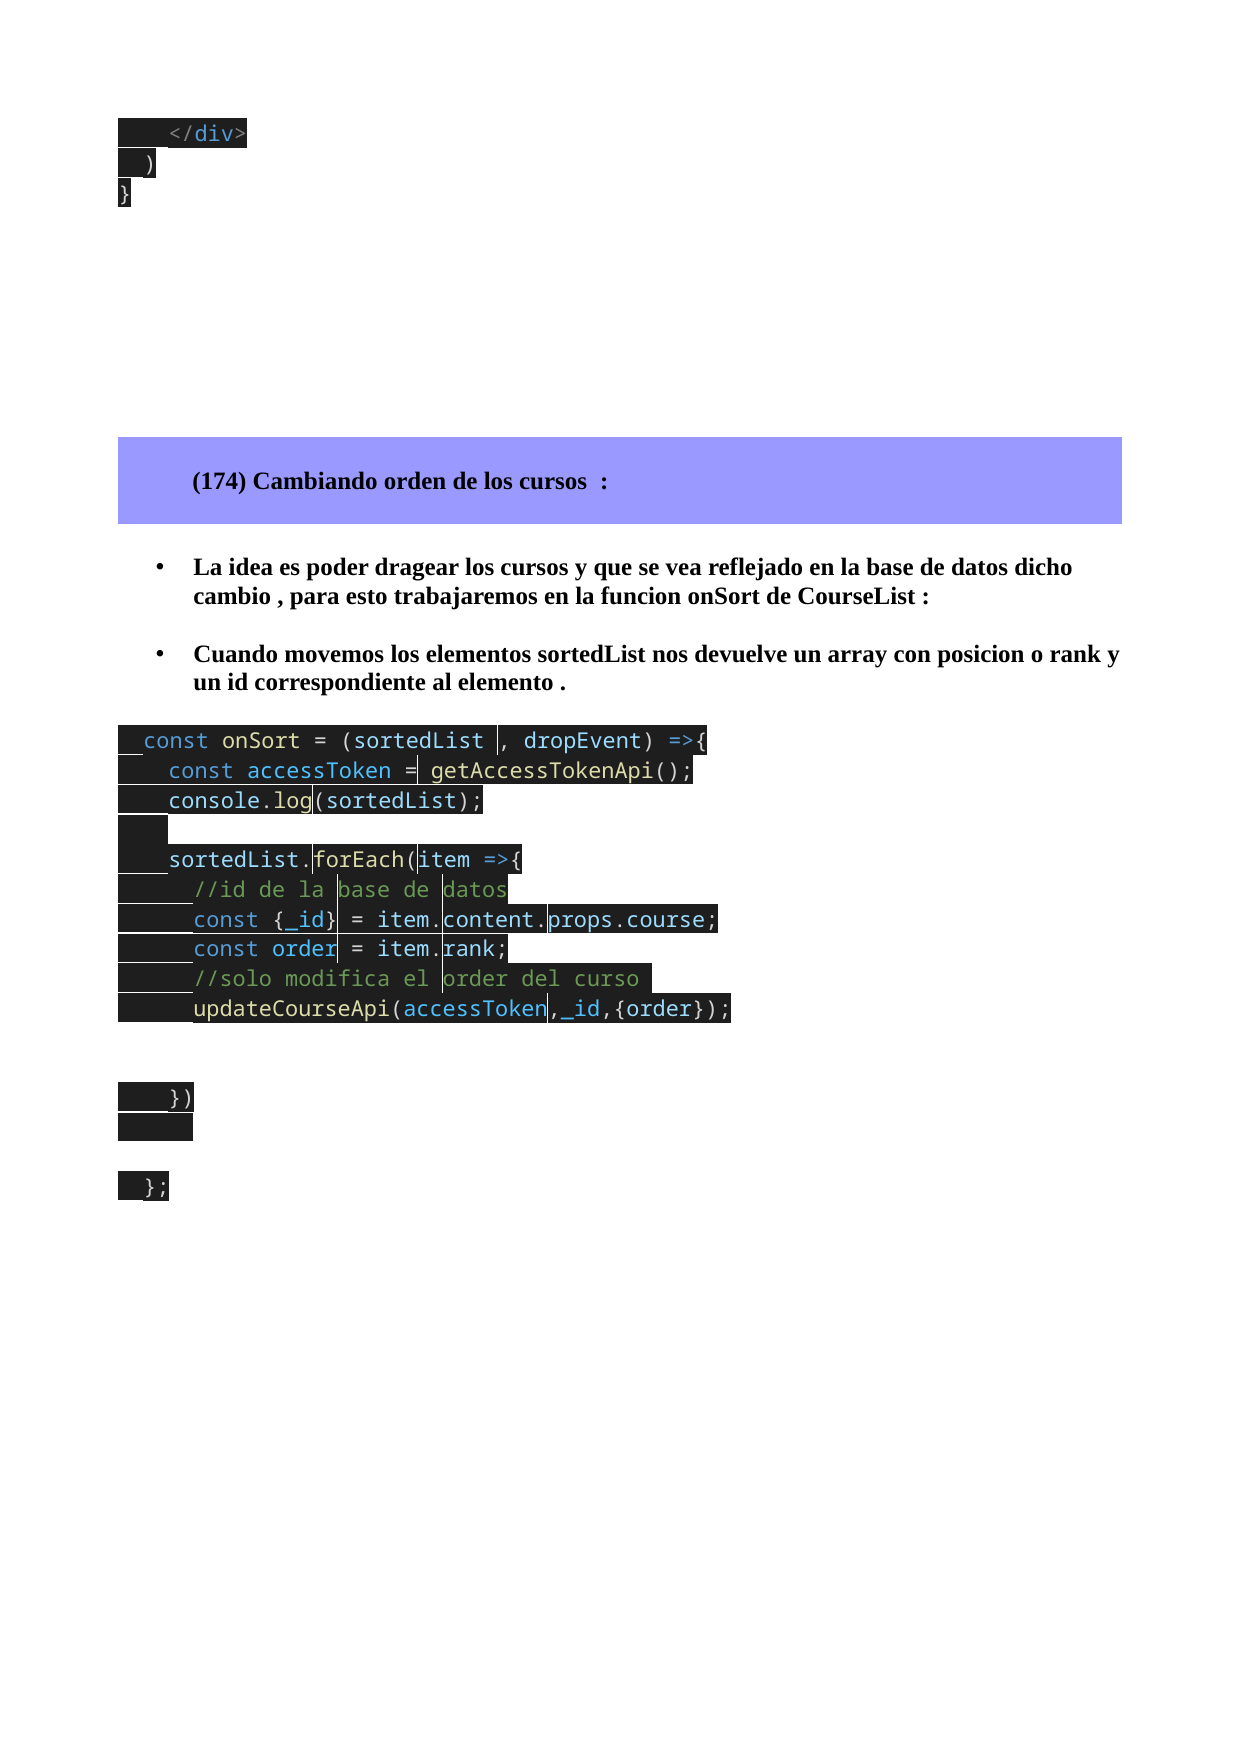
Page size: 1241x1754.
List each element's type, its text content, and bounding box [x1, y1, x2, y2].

text const order = item.rank; [118, 933, 1122, 963]
text }; [118, 1171, 1122, 1201]
text </div> [118, 118, 1122, 148]
text (174) Cambiando orden de los cursos : [118, 466, 1122, 495]
list Cuando movemos los elementos sortedList nos devuelve un array con posicion o rank y un id correspondiente al elemento . [156, 639, 1122, 696]
text updateCourseApi(accessToken,_id,{order}); [118, 993, 1122, 1023]
text ) [118, 148, 1122, 178]
text console.log(sortedList); [118, 784, 1122, 814]
text const onSort = (sortedList , dropEvent) =>{ [118, 725, 1122, 755]
text } [118, 178, 1122, 207]
text }) [118, 1082, 1122, 1112]
text //id de la base de datos [118, 874, 1122, 904]
text const accessToken = getAccessTokenApi(); [118, 755, 1122, 784]
text sortedList.forEach(item =>{ [118, 844, 1122, 874]
text const {_id} = item.content.props.course; [118, 904, 1122, 933]
text //solo modifica el order del curso [118, 963, 1122, 993]
list La idea es poder dragear los cursos y que se vea reflejado en la base de datos dicho cambio , para esto trabajaremos en la funcion onSort de CourseList : [156, 552, 1122, 610]
